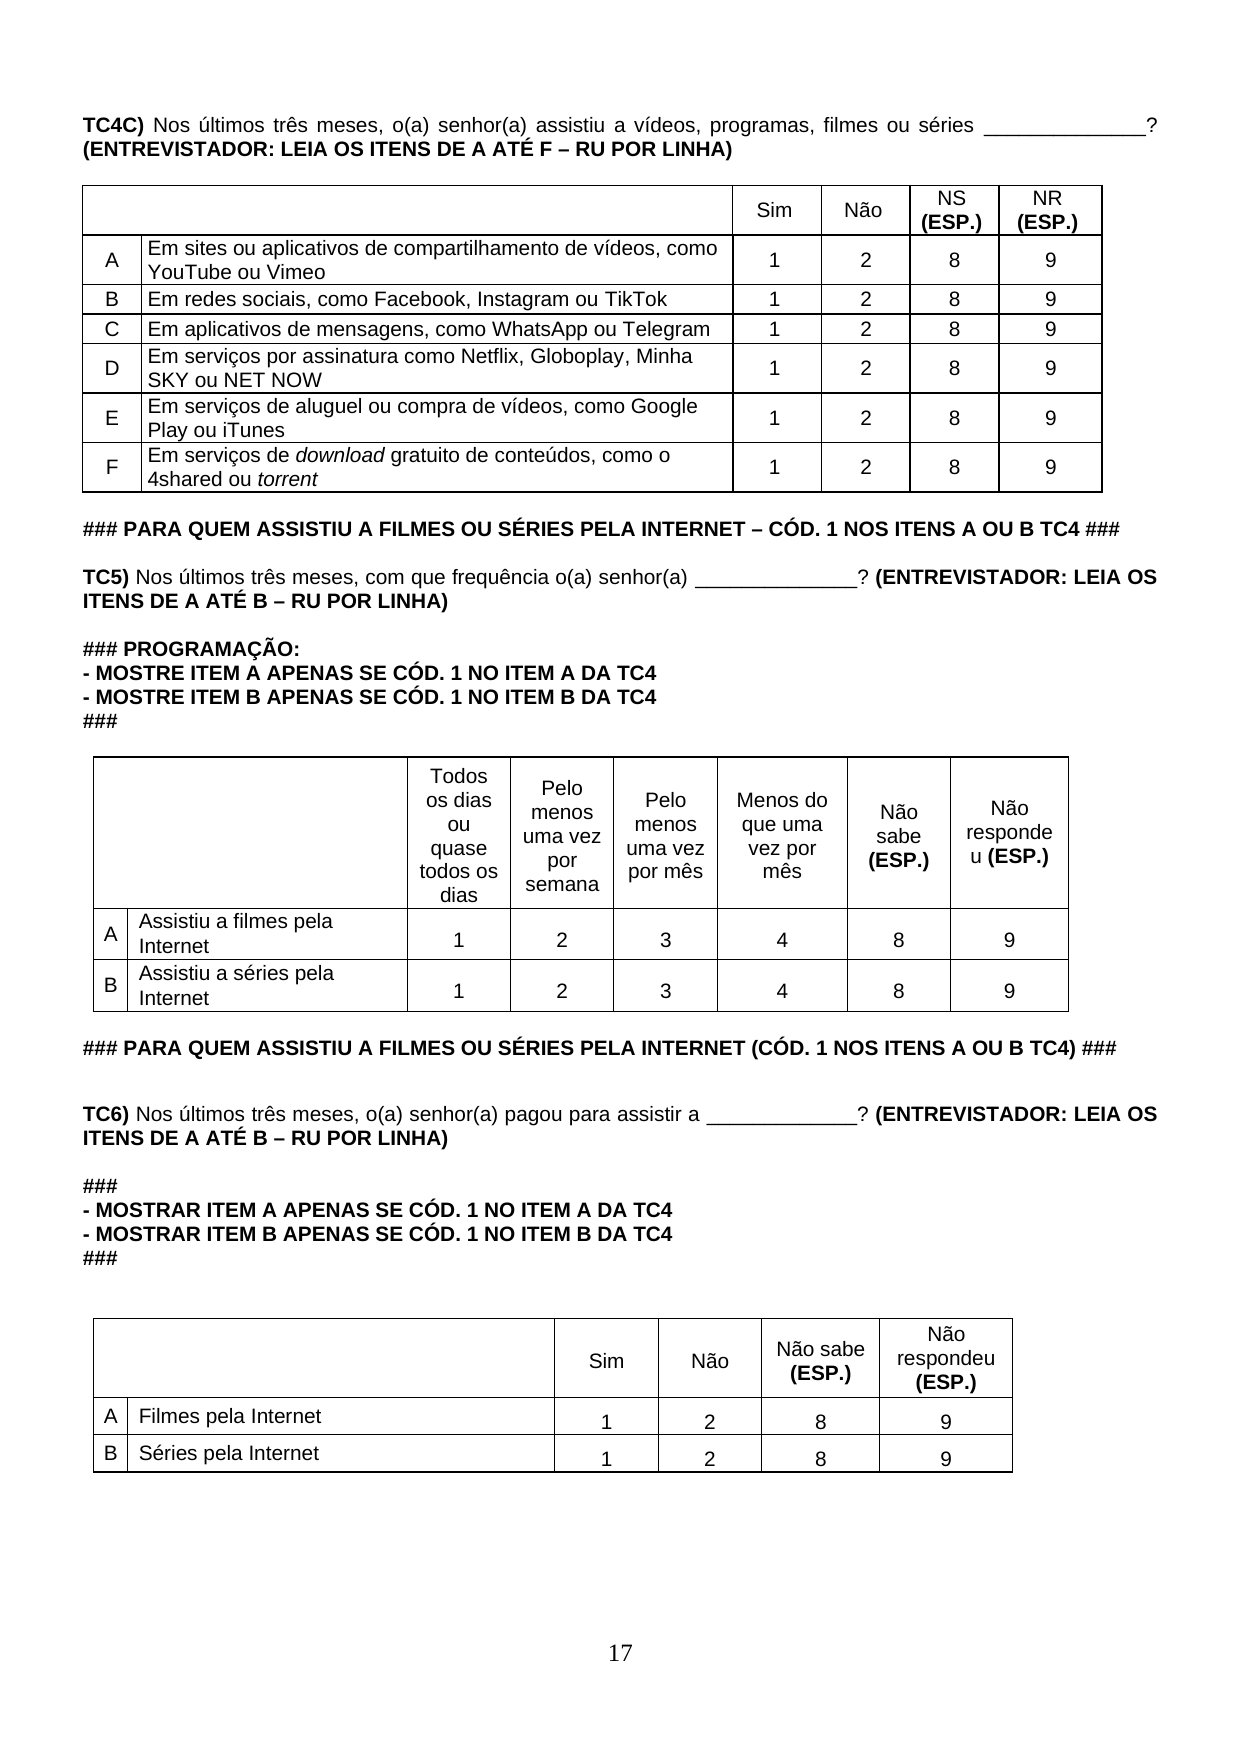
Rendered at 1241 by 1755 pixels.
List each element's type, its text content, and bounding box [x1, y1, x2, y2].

table_cell 3 [614, 909, 717, 959]
table_cell 8 [911, 285, 998, 313]
table_cell 1 [734, 394, 821, 442]
table_cell 9 [1000, 236, 1101, 283]
table_cell 1 [555, 1398, 658, 1434]
table_header Pelo menos uma vez por semana [511, 758, 613, 908]
table_header [94, 758, 407, 908]
table_cell 8 [848, 909, 950, 959]
table_cell 3 [614, 960, 717, 1011]
text ### [83, 708, 1158, 732]
table_cell Em redes sociais, como Facebook, Instagram ou TikTok [142, 285, 732, 313]
table_header Não respondeu (ESP.) [951, 758, 1068, 908]
table_cell D [83, 344, 141, 392]
table_cell 9 [951, 909, 1068, 959]
table_header NS (ESP.) [911, 186, 998, 234]
table_cell 8 [911, 315, 998, 343]
text - MOSTRAR ITEM B APENAS SE CÓD. 1 NO ITEM B DA TC4 [83, 1222, 1158, 1246]
table_cell B [83, 285, 141, 313]
table_cell 1 [408, 960, 510, 1011]
table_header Sim [733, 186, 821, 234]
table_cell Em aplicativos de mensagens, como WhatsApp ou Telegram [142, 315, 732, 343]
text - MOSTRE ITEM B APENAS SE CÓD. 1 NO ITEM B DA TC4 [83, 684, 1158, 708]
table_header Não respondeu (ESP.) [880, 1319, 1012, 1397]
table_cell F [83, 443, 141, 491]
text TC6) Nos últimos três meses, o(a) senhor(a) pagou para assistir a _____________? (ENTREVISTADOR: LEIA OS ITENS DE A ATÉ B – RU POR LINHA) [83, 1102, 1158, 1150]
text - MOSTRAR ITEM A APENAS SE CÓD. 1 NO ITEM A DA TC4 [83, 1198, 1158, 1222]
text TC4C) Nos últimos três meses, o(a) senhor(a) assistiu a vídeos, programas, filmes ou séries ______________? (ENTREVISTADOR: LEIA OS ITENS DE A ATÉ F – RU POR LINHA) [83, 113, 1158, 161]
table_cell 9 [951, 960, 1068, 1011]
table_cell 2 [822, 236, 909, 283]
table_cell 1 [734, 236, 821, 283]
table_header Menos do que uma vez por mês [718, 758, 847, 908]
table_cell Em sites ou aplicativos de compartilhamento de vídeos, como YouTube ou Vimeo [142, 236, 732, 283]
table_cell Filmes pela Internet [128, 1398, 554, 1434]
table_cell 8 [762, 1435, 879, 1471]
table_cell C [83, 315, 141, 343]
table_header Todos os dias ou quase todos os dias [408, 758, 510, 908]
table_cell 2 [822, 443, 909, 491]
table_cell 8 [848, 960, 950, 1011]
table_cell 2 [822, 394, 909, 442]
table_header Não [822, 186, 909, 234]
text - MOSTRE ITEM A APENAS SE CÓD. 1 NO ITEM A DA TC4 [83, 661, 1158, 684]
table_cell Em serviços de download gratuito de conteúdos, como o 4shared ou torrent [142, 443, 732, 491]
table_cell 9 [1000, 344, 1101, 392]
table_cell 2 [511, 909, 613, 959]
table_cell 8 [911, 394, 998, 442]
table_cell B [94, 960, 127, 1011]
text ### PROGRAMAÇÃO: [83, 636, 1158, 661]
text ### PARA QUEM ASSISTIU A FILMES OU SÉRIES PELA INTERNET – CÓD. 1 NOS ITENS A OU B TC4 ### [83, 517, 1158, 541]
table_cell 8 [911, 344, 998, 392]
table_cell 9 [1000, 315, 1101, 343]
table_cell 9 [880, 1398, 1012, 1434]
table_cell E [83, 394, 141, 442]
table_cell 8 [911, 236, 998, 283]
table_cell 9 [1000, 394, 1101, 442]
table_header Não [659, 1319, 761, 1397]
table_cell 9 [1000, 285, 1101, 313]
table_cell 2 [659, 1398, 761, 1434]
text ### PARA QUEM ASSISTIU A FILMES OU SÉRIES PELA INTERNET (CÓD. 1 NOS ITENS A OU B TC4) ### [83, 1036, 1158, 1060]
text ### [83, 1174, 1158, 1198]
table_cell A [94, 909, 127, 959]
table_cell 2 [511, 960, 613, 1011]
table_cell B [94, 1435, 127, 1471]
table_cell 8 [911, 443, 998, 491]
table_cell Em serviços de aluguel ou compra de vídeos, como Google Play ou iTunes [142, 394, 732, 442]
table_cell 1 [555, 1435, 658, 1471]
table_cell Em serviços por assinatura como Netflix, Globoplay, Minha SKY ou NET NOW [142, 344, 732, 392]
table_header NR (ESP.) [1000, 186, 1101, 234]
table_cell 2 [822, 285, 909, 313]
table_header Pelo menos uma vez por mês [614, 758, 717, 908]
table_cell Assistiu a filmes pela Internet [128, 909, 407, 959]
table_cell Séries pela Internet [128, 1435, 554, 1471]
table_cell A [83, 236, 141, 283]
table_cell 4 [718, 960, 847, 1011]
table_header Sim [555, 1319, 658, 1397]
table_cell 8 [762, 1398, 879, 1434]
table_cell 9 [880, 1435, 1012, 1471]
table_header Não sabe (ESP.) [762, 1319, 879, 1397]
table_cell 2 [659, 1435, 761, 1471]
table_cell 1 [734, 344, 821, 392]
table_cell 1 [734, 315, 821, 343]
table_cell 4 [718, 909, 847, 959]
table_cell 1 [734, 443, 821, 491]
text ### [83, 1246, 1158, 1270]
table_cell 1 [734, 285, 821, 313]
table_cell 1 [408, 909, 510, 959]
table_cell Assistiu a séries pela Internet [128, 960, 407, 1011]
table_header [94, 1319, 554, 1397]
table_cell 9 [1000, 443, 1101, 491]
table_cell 2 [822, 344, 909, 392]
table_header Não sabe (ESP.) [848, 758, 950, 908]
text TC5) Nos últimos três meses, com que frequência o(a) senhor(a) ______________? (ENTREVISTADOR: LEIA OS ITENS DE A ATÉ B – RU POR LINHA) [83, 564, 1158, 612]
table_header [83, 186, 732, 234]
table_cell A [94, 1398, 127, 1434]
table_cell 2 [822, 315, 909, 343]
